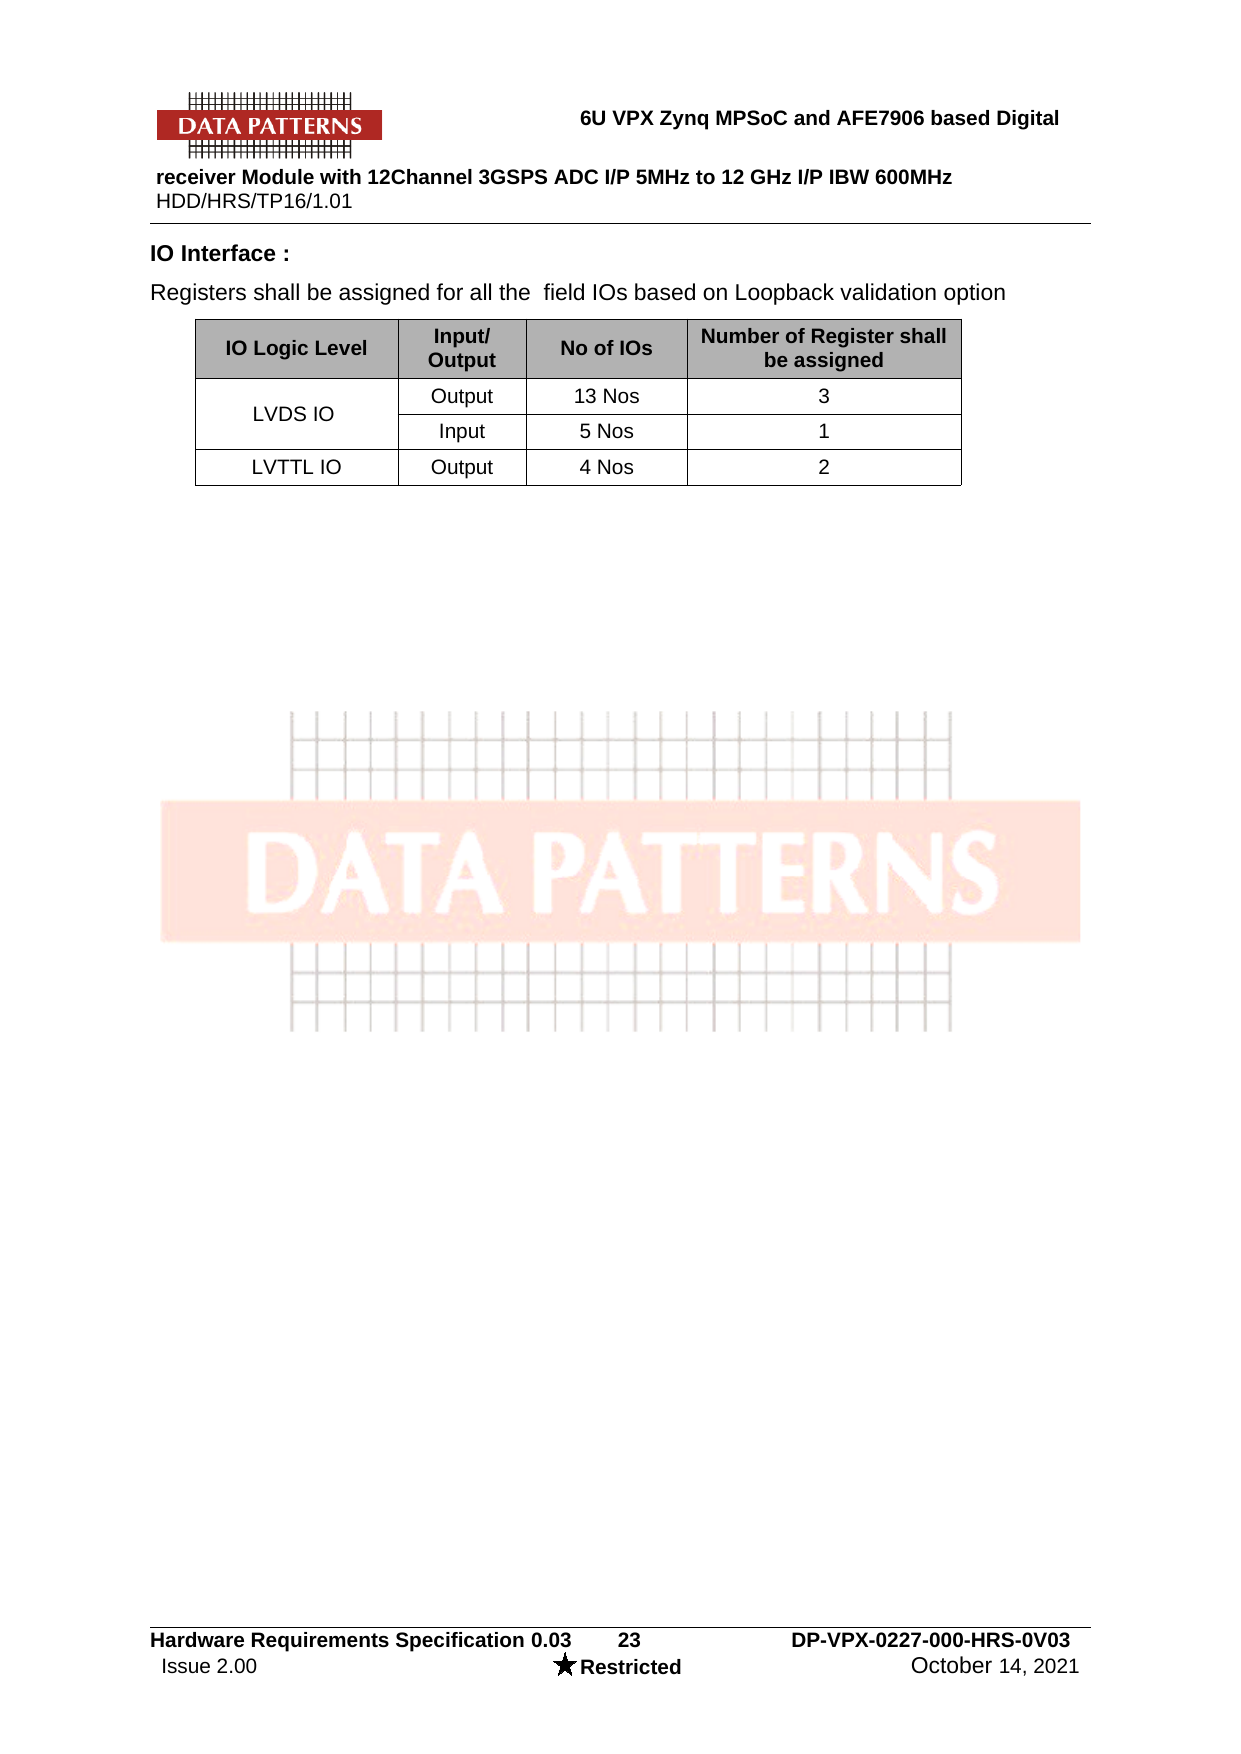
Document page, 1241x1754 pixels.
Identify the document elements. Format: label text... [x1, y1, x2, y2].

table_cell Input [399, 415, 526, 449]
table_cell 2 [688, 450, 961, 484]
table_cell 4 Nos [527, 450, 687, 484]
table_header IO Logic Level [196, 320, 398, 378]
table_header Number of Register shall be assigned [688, 320, 961, 378]
table_cell 3 [688, 379, 961, 413]
text Registers shall be assigned for all the field IOs based on Loopback validation option [150, 279, 1091, 305]
table_header No of IOs [527, 320, 687, 378]
table_cell 13 Nos [527, 379, 687, 413]
table_cell LVDS IO [196, 379, 398, 449]
table_cell LVTTL IO [196, 450, 398, 484]
table_cell Output [399, 379, 526, 413]
picture [155, 85, 383, 165]
picture [220, 710, 1021, 1043]
table_cell 1 [688, 415, 961, 449]
table_header Input/Output [399, 320, 526, 378]
table_cell Output [399, 450, 526, 484]
table_cell 5 Nos [527, 415, 687, 449]
text IO Interface : [150, 239, 1091, 266]
